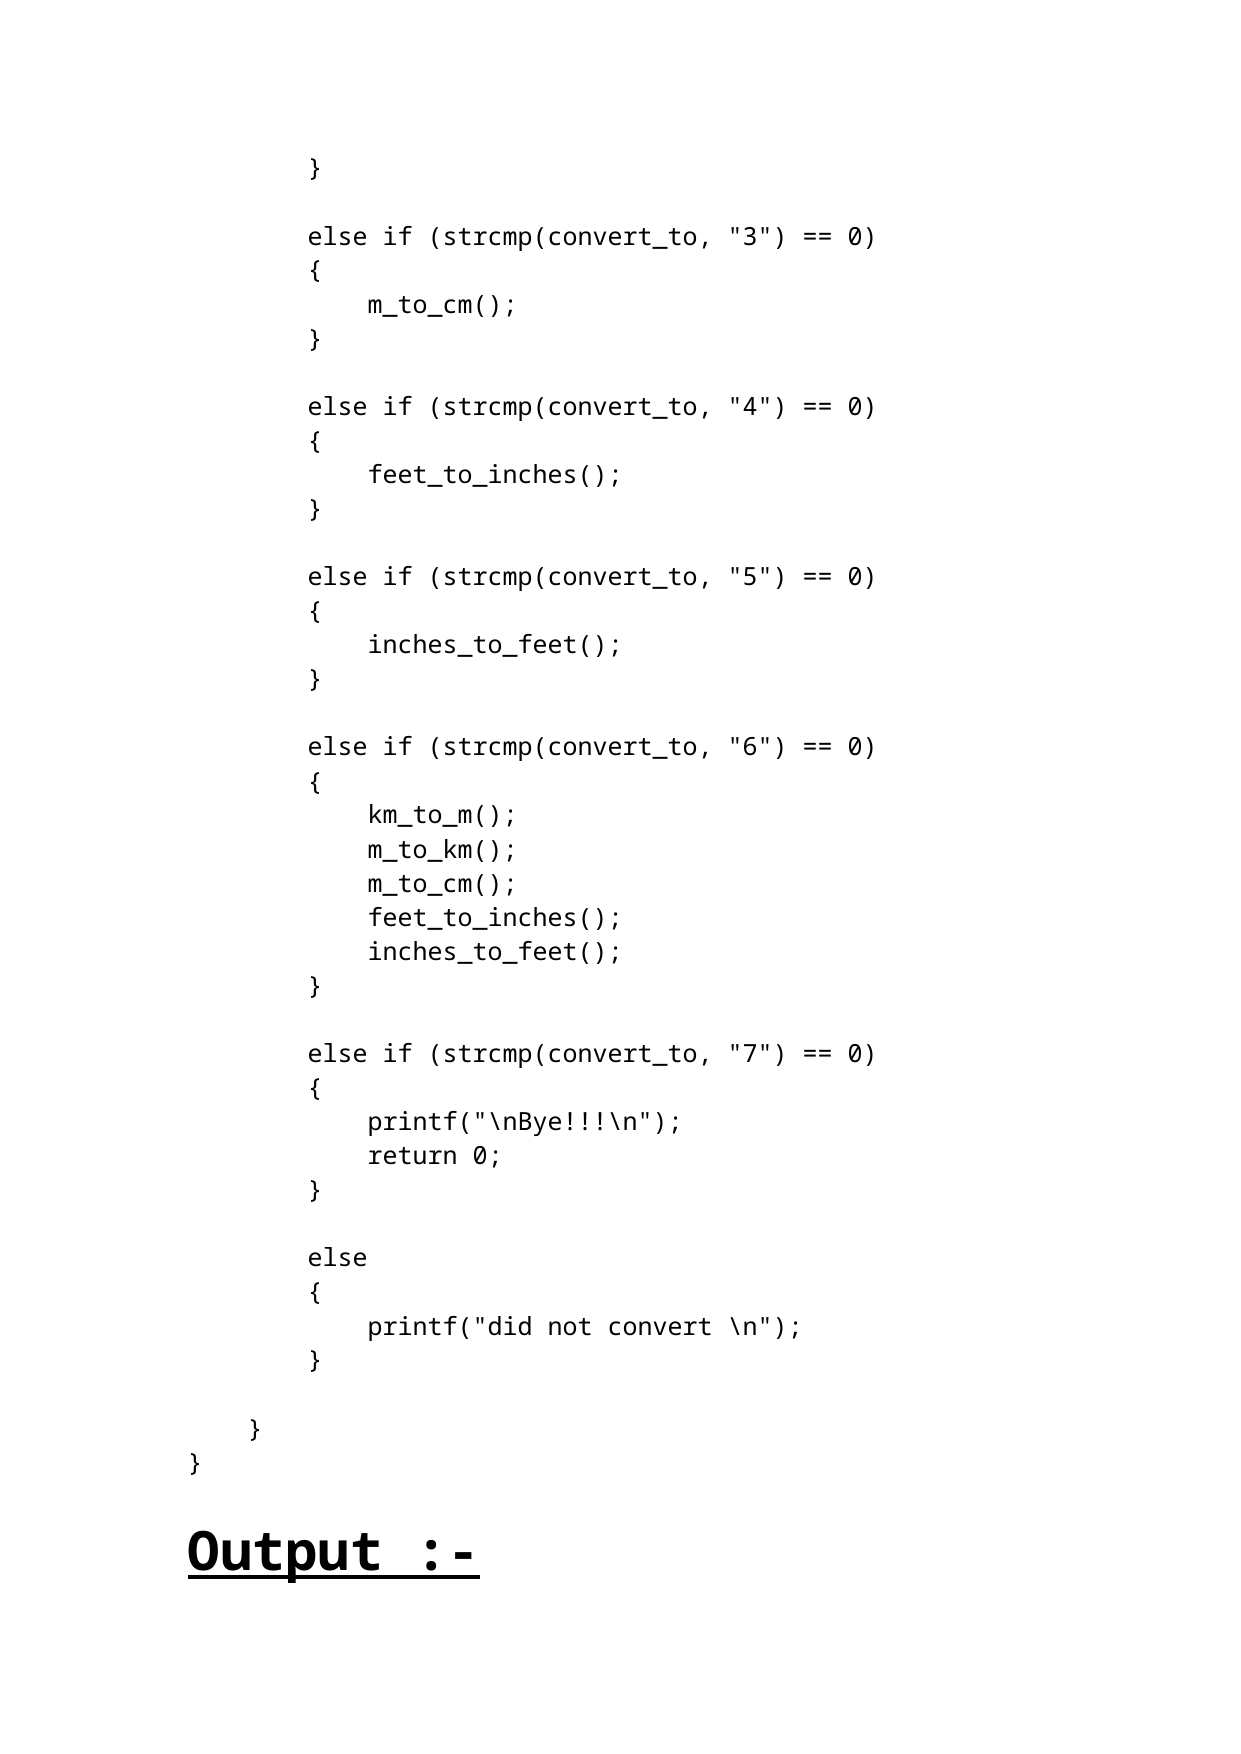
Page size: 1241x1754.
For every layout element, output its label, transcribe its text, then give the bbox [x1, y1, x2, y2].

text inches_to_feet(); [187, 627, 1053, 661]
text m_to_cm(); [187, 286, 1053, 320]
text else if (strcmp(convert_to, "5") == 0) [187, 559, 1053, 593]
text m_to_km(); [187, 831, 1053, 865]
text { [187, 593, 1053, 627]
text } [187, 1410, 1053, 1444]
text m_to_cm(); [187, 865, 1053, 899]
text else [187, 1240, 1053, 1274]
text feet_to_inches(); [187, 457, 1053, 491]
text printf("\nBye!!!\n"); [187, 1104, 1053, 1138]
text } [187, 1444, 1053, 1478]
text else if (strcmp(convert_to, "7") == 0) [187, 1036, 1053, 1070]
text else if (strcmp(convert_to, "4") == 0) [187, 388, 1053, 422]
text { [187, 252, 1053, 286]
text return 0; [187, 1138, 1053, 1172]
text feet_to_inches(); [187, 899, 1053, 933]
text } [187, 661, 1053, 695]
text } [187, 320, 1053, 354]
text } [187, 1342, 1053, 1376]
text printf("did not convert \n"); [187, 1308, 1053, 1342]
text else if (strcmp(convert_to, "3") == 0) [187, 218, 1053, 252]
text { [187, 763, 1053, 797]
text km_to_m(); [187, 797, 1053, 831]
text else if (strcmp(convert_to, "6") == 0) [187, 729, 1053, 763]
text } [187, 1172, 1053, 1206]
text } [187, 491, 1053, 525]
text } [187, 150, 1053, 184]
text inches_to_feet(); [187, 933, 1053, 967]
text Output :- [187, 1512, 1053, 1586]
text { [187, 1274, 1053, 1308]
text } [187, 967, 1053, 1002]
text { [187, 422, 1053, 457]
text { [187, 1070, 1053, 1104]
